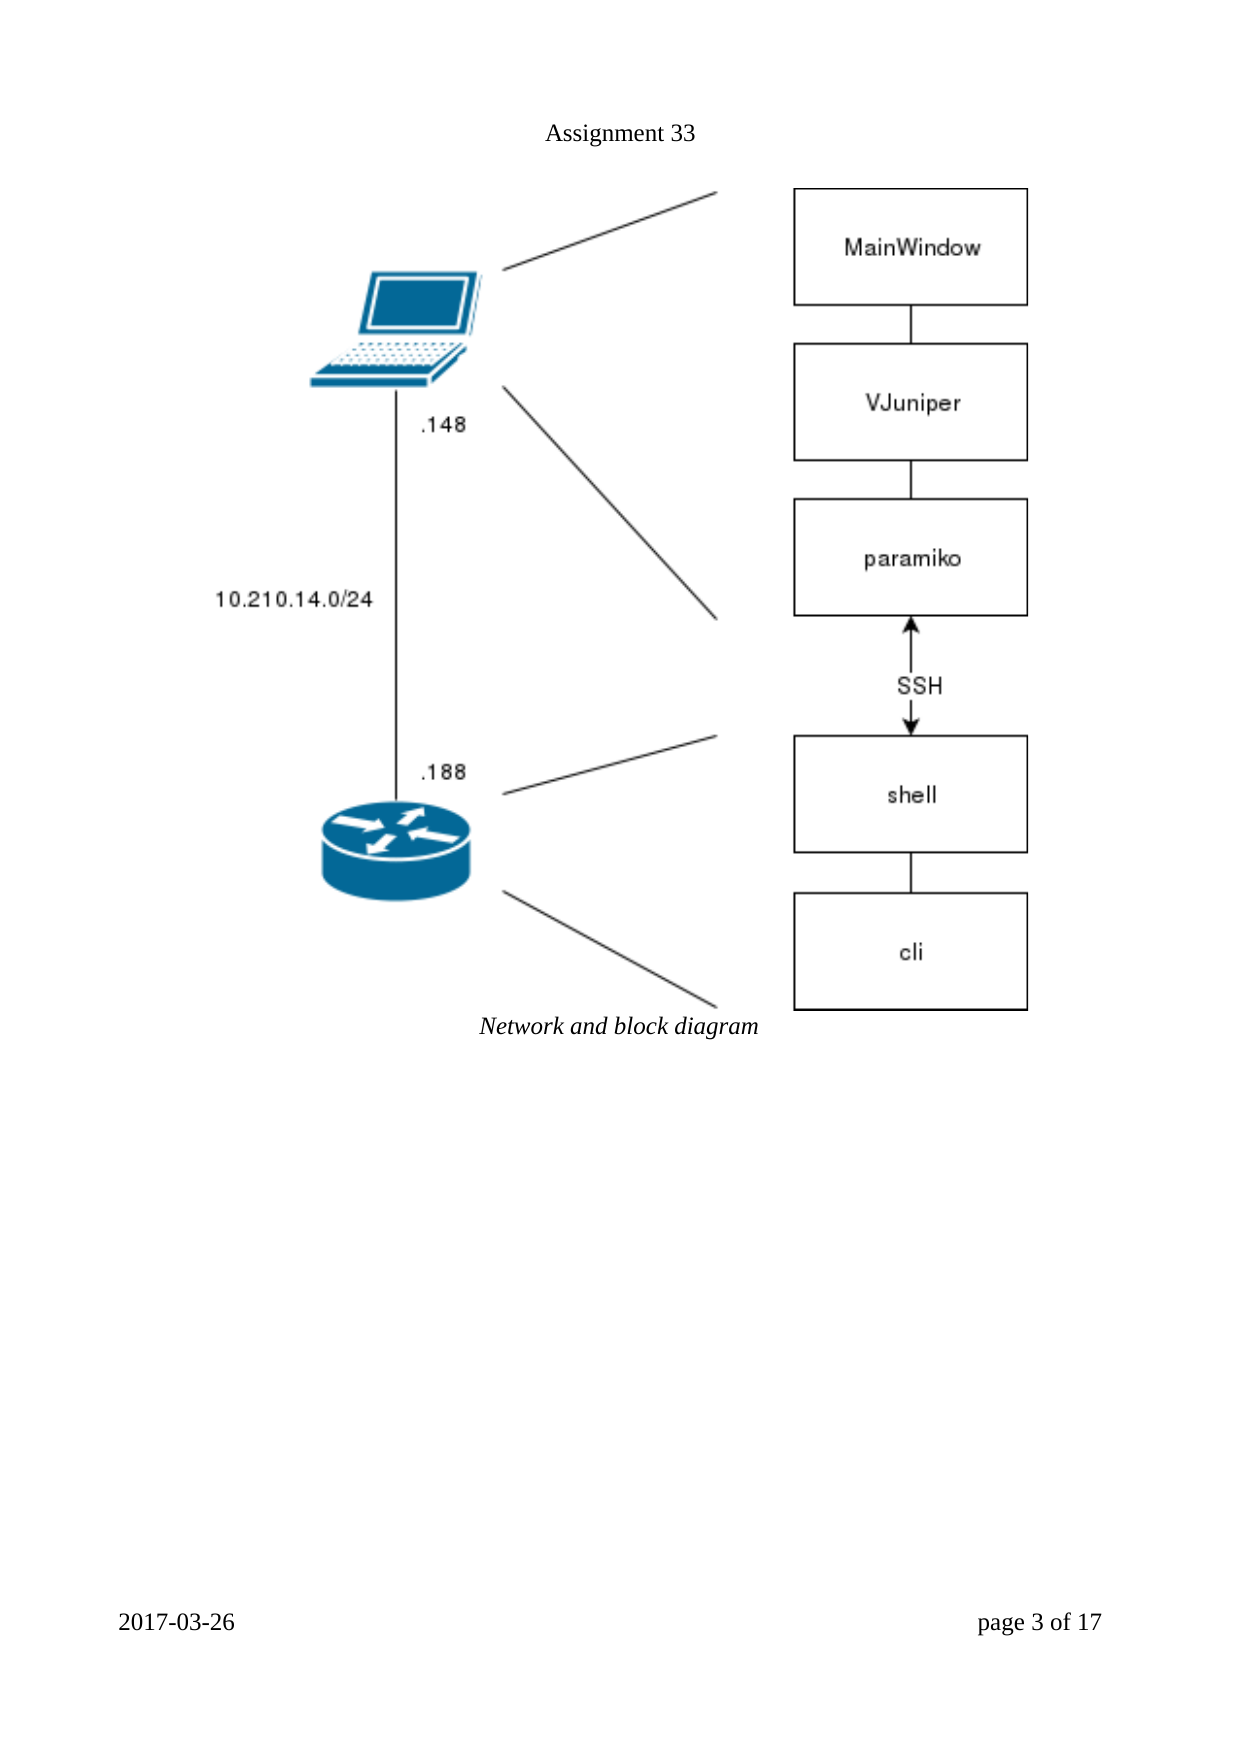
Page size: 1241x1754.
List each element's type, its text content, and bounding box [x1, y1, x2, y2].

text Network and block diagram [212, 1011, 1028, 1039]
